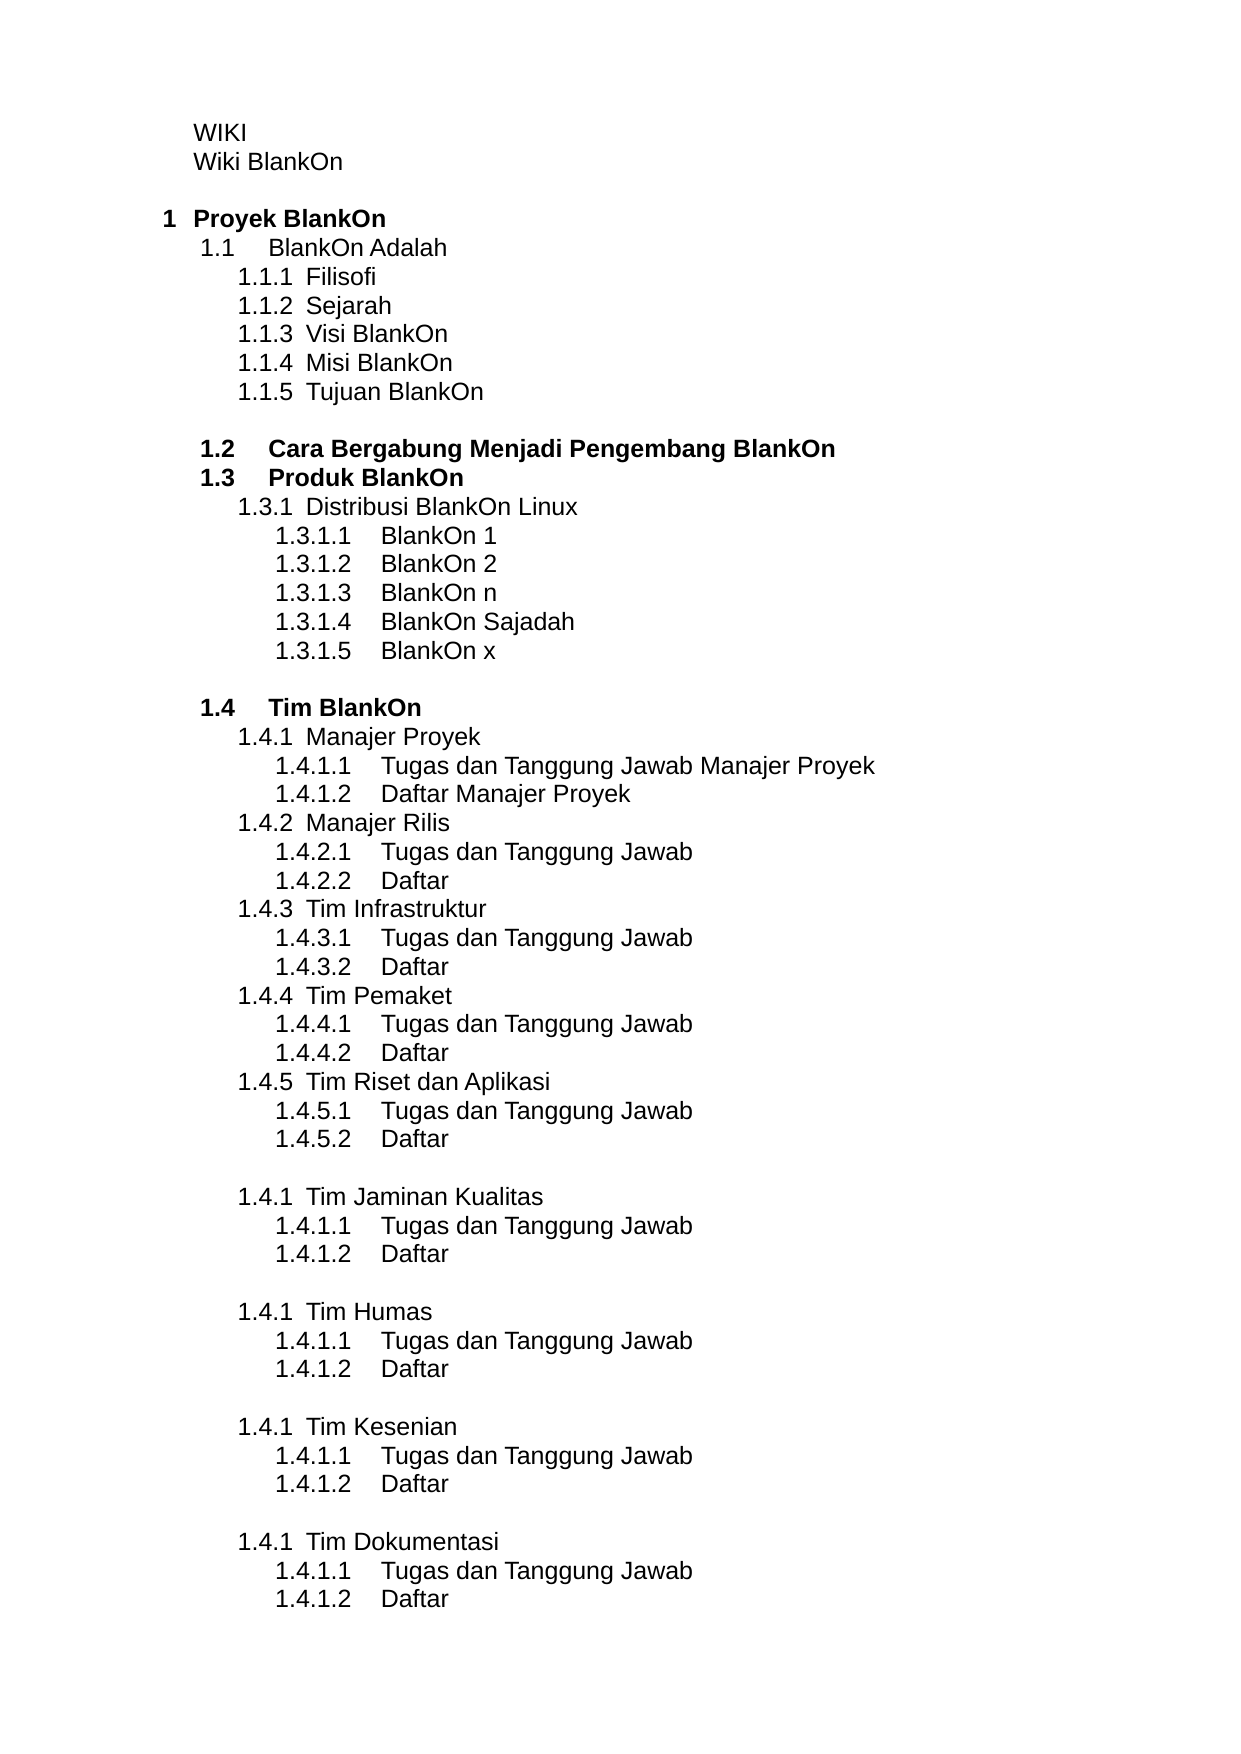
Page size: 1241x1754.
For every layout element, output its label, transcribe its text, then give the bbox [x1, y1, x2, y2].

list Tim Riset dan Aplikasi [231, 1067, 1122, 1096]
list BlankOn Sajadah [268, 607, 1122, 636]
list Distribusi BlankOn Linux [231, 492, 1122, 521]
list Tim Infrastruktur [231, 894, 1122, 923]
list BlankOn x [268, 636, 1122, 664]
list Tugas dan Tanggung Jawab [268, 1096, 1122, 1124]
list Tugas dan Tanggung Jawab [268, 1009, 1122, 1038]
list BlankOn Adalah [193, 233, 1122, 262]
list Manajer Rilis [231, 808, 1122, 837]
list Filisofi [231, 262, 1122, 291]
list Daftar [268, 952, 1122, 981]
list Tugas dan Tanggung Jawab [268, 1556, 1122, 1584]
list Misi BlankOn [231, 348, 1122, 377]
list Daftar [268, 1584, 1122, 1613]
list Daftar [268, 1124, 1122, 1153]
list Sejarah [231, 291, 1122, 319]
list Tugas dan Tanggung Jawab [268, 923, 1122, 952]
list Tugas dan Tanggung Jawab [268, 1326, 1122, 1354]
list Tugas dan Tanggung Jawab Manajer Proyek [268, 751, 1122, 779]
list Tim Jaminan Kualitas [231, 1182, 1122, 1211]
list WIKI [156, 118, 1122, 147]
list Daftar [268, 866, 1122, 894]
list BlankOn 2 [268, 549, 1122, 578]
list Tugas dan Tanggung Jawab [268, 1441, 1122, 1469]
list Daftar [268, 1239, 1122, 1268]
list Tim Humas [231, 1297, 1122, 1326]
list Daftar Manajer Proyek [268, 779, 1122, 808]
list Proyek BlankOn [156, 204, 1122, 233]
list Wiki BlankOn [156, 147, 1122, 176]
list Produk BlankOn [193, 463, 1122, 492]
list Tugas dan Tanggung Jawab [268, 1211, 1122, 1239]
list Visi BlankOn [231, 319, 1122, 348]
list Daftar [268, 1469, 1122, 1498]
list Tim Kesenian [231, 1412, 1122, 1441]
list Tim Dokumentasi [231, 1527, 1122, 1556]
list BlankOn 1 [268, 521, 1122, 549]
list Tujuan BlankOn [231, 377, 1122, 406]
list Tugas dan Tanggung Jawab [268, 837, 1122, 866]
list Tim BlankOn [193, 693, 1122, 722]
list Tim Pemaket [231, 981, 1122, 1009]
list Daftar [268, 1354, 1122, 1383]
list Daftar [268, 1038, 1122, 1067]
list Cara Bergabung Menjadi Pengembang BlankOn [193, 434, 1122, 463]
list BlankOn n [268, 578, 1122, 607]
list Manajer Proyek [231, 722, 1122, 751]
